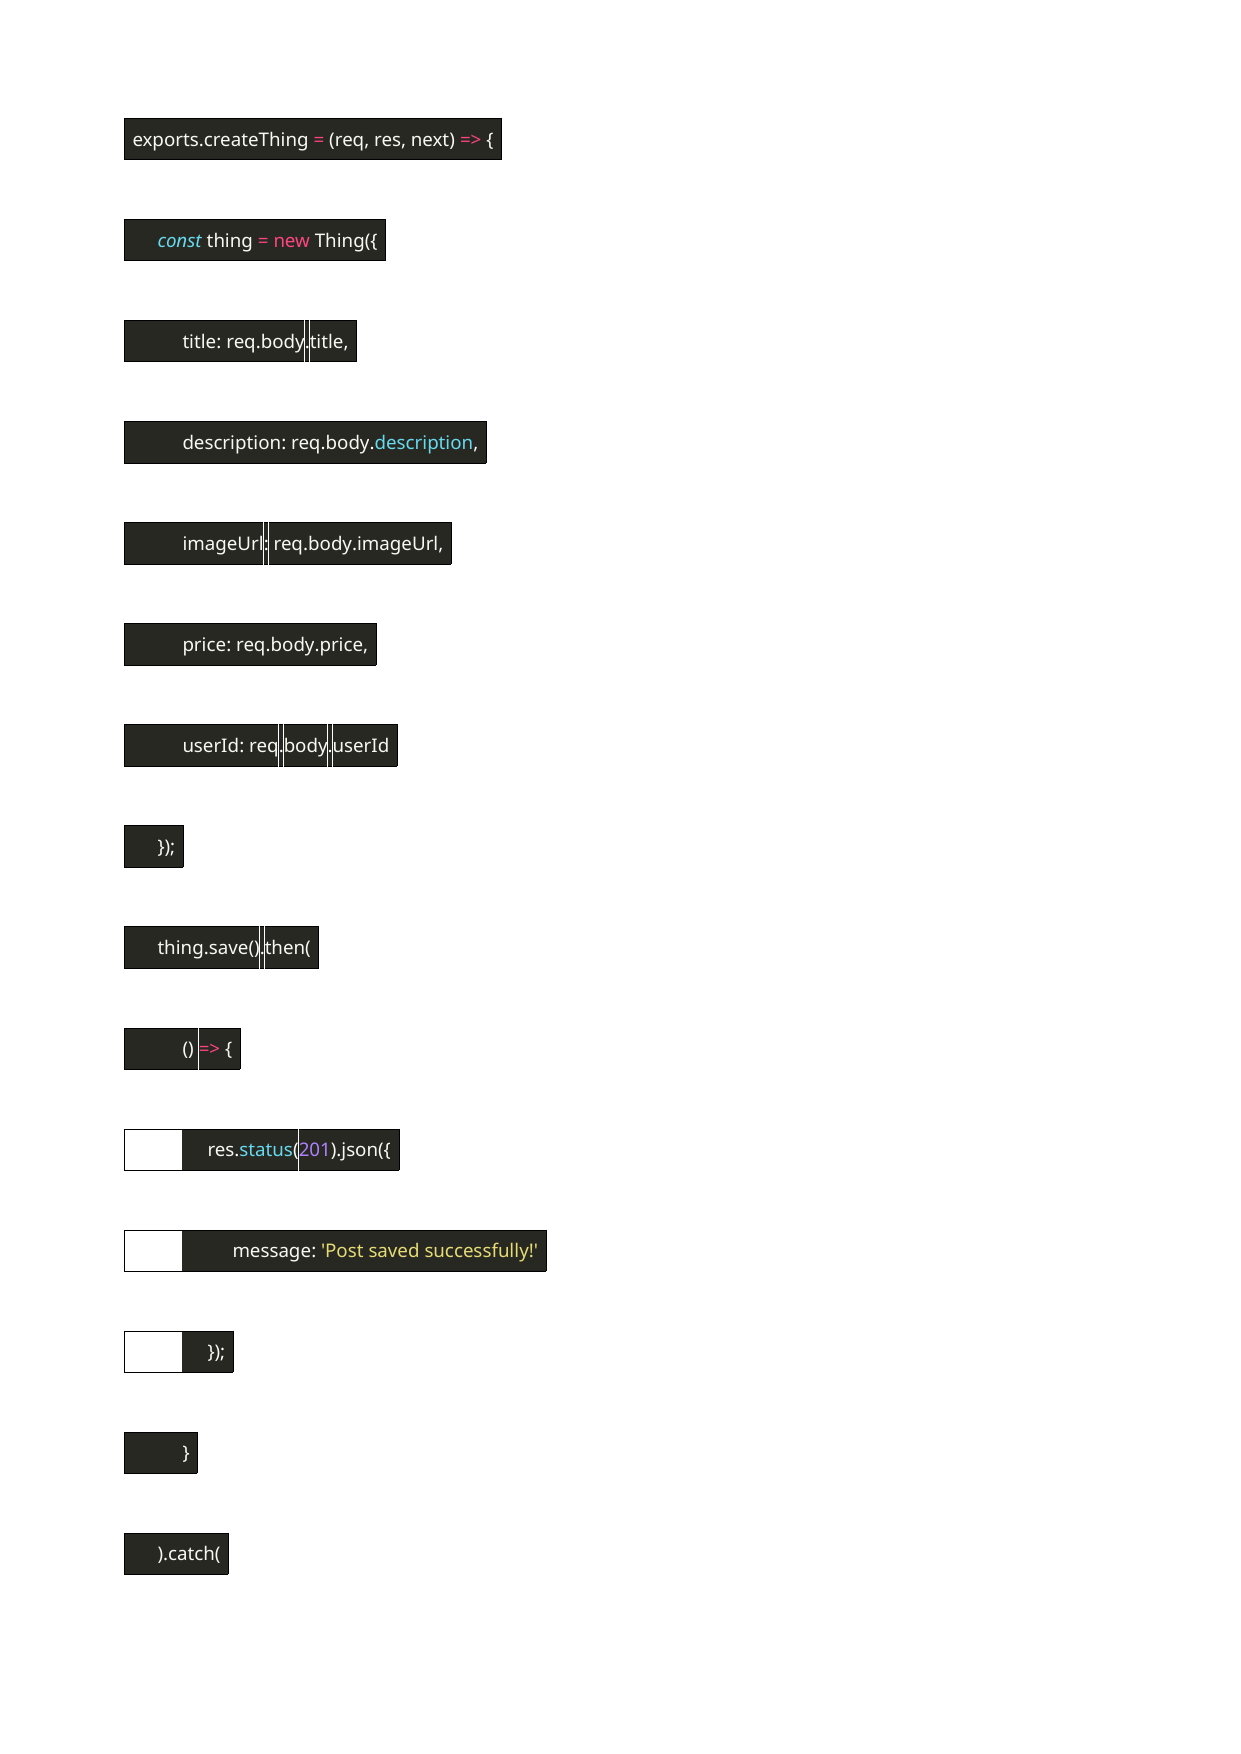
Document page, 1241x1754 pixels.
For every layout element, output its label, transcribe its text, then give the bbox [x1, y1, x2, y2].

text }); [125, 826, 183, 867]
text [398, 724, 1111, 766]
text [234, 1331, 1111, 1372]
text [357, 320, 1111, 362]
text [502, 118, 1111, 159]
text const thing = new Thing({ [125, 220, 385, 260]
text [198, 1432, 1111, 1473]
text [386, 219, 1111, 261]
text exports.createThing = (req, res, next) => { [125, 119, 501, 159]
text userId: req.body.userId [125, 725, 397, 766]
text [377, 623, 1111, 665]
text [452, 522, 1111, 564]
text } [125, 1433, 197, 1473]
text thing.save().then( [125, 927, 318, 968]
text () => { [125, 1029, 240, 1069]
text [487, 421, 1111, 463]
text title: req.body.title, [125, 321, 356, 361]
text [241, 1027, 1111, 1069]
text [229, 1533, 1111, 1574]
text res.status(201).json({ [125, 1130, 399, 1170]
text price: req.body.price, [125, 624, 376, 665]
text }); [125, 1332, 233, 1372]
text [547, 1229, 1111, 1271]
text [184, 825, 1111, 867]
text description: req.body.description, [125, 422, 486, 463]
text ).catch( [125, 1534, 228, 1574]
text [319, 926, 1111, 968]
text [400, 1128, 1111, 1170]
text imageUrl: req.body.imageUrl, [125, 523, 451, 564]
text message: 'Post saved successfully!' [125, 1231, 546, 1271]
